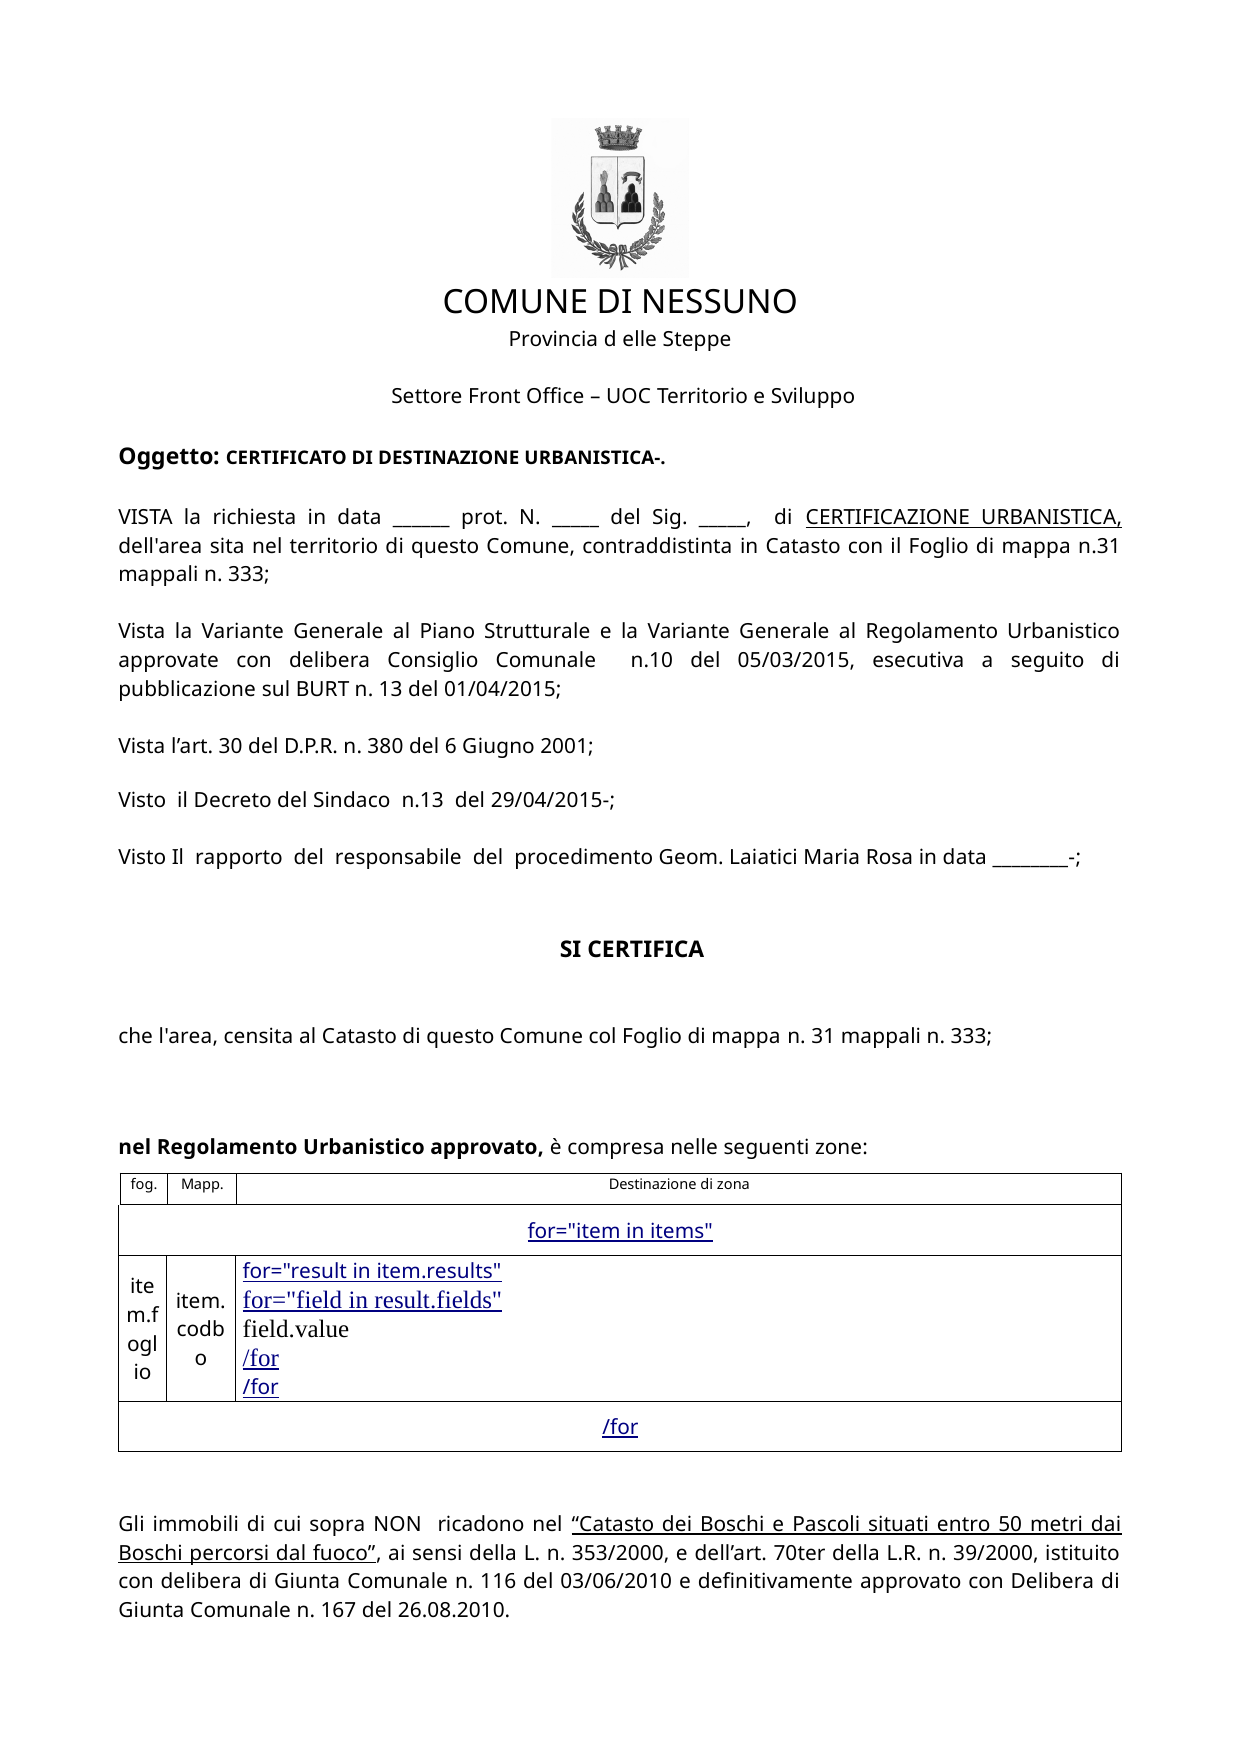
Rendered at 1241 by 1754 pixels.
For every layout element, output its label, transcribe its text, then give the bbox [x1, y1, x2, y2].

text VISTA la richiesta in data ______ prot. N. _____ del Sig. _____, di CERTIFICAZIONE URBANISTICA, dell'area sita nel territorio di questo Comune, contraddistinta in Catasto con il Foglio di mappa n.31 mappali n. 333; [118, 502, 1122, 588]
text Gli immobili di cui sopra NON ricadono nel “Catasto dei Boschi e Pascoli situati entro 50 metri dai Boschi percorsi dal fuoco”, ai sensi della L. n. 353/2000, e dell’art. 70ter della L.R. n. 39/2000, istituito con delibera di Giunta Comunale n. 116 del 03/06/2010 e definitivamente approvato con Delibera di Giunta Comunale n. 167 del 26.08.2010. [118, 1509, 1122, 1623]
table_cell item.codbo [167, 1256, 235, 1401]
text Vista la Variante Generale al Piano Strutturale e la Variante Generale al Regolamento Urbanistico approvate con delibera Consiglio Comunale n.10 del 05/03/2015, esecutiva a seguito di pubblicazione sul BURT n. 13 del 01/04/2015; [118, 616, 1122, 702]
text Visto il Decreto del Sindaco n.13 del 29/04/2015-; [118, 785, 1122, 814]
text Vista l’art. 30 del D.P.R. n. 380 del 6 Giugno 2001; [118, 731, 1122, 759]
text Provincia d elle Steppe [118, 323, 1122, 352]
table_header Destinazione di zona [237, 1174, 1121, 1204]
text SI CERTIFICA [118, 933, 1122, 964]
table_cell for="result in item.results" for="field in result.fields" field.value /for /for [236, 1256, 1121, 1401]
text che l'area, censita al Catasto di questo Comune col Foglio di mappa n. 31 mappali n. 333; [118, 1021, 1122, 1049]
table_cell item.foglio [119, 1256, 166, 1401]
text Visto Il rapporto del responsabile del procedimento Geom. Laiatici Maria Rosa in data ________-; [118, 842, 1122, 871]
picture [551, 118, 689, 278]
table_cell /for [119, 1402, 1121, 1451]
table_header for="item in items" [119, 1205, 1121, 1255]
table_header Mapp. [168, 1174, 236, 1204]
table_header fog. [121, 1174, 167, 1204]
text Settore Front Office – UOC Territorio e Sviluppo [118, 381, 1122, 409]
text nel Regolamento Urbanistico approvato, è compresa nelle seguenti zone: [118, 1132, 1122, 1160]
text Oggetto: CERTIFICATO DI DESTINAZIONE URBANISTICA-. [118, 440, 1122, 471]
text COMUNE DI NESSUNO [118, 118, 1122, 323]
